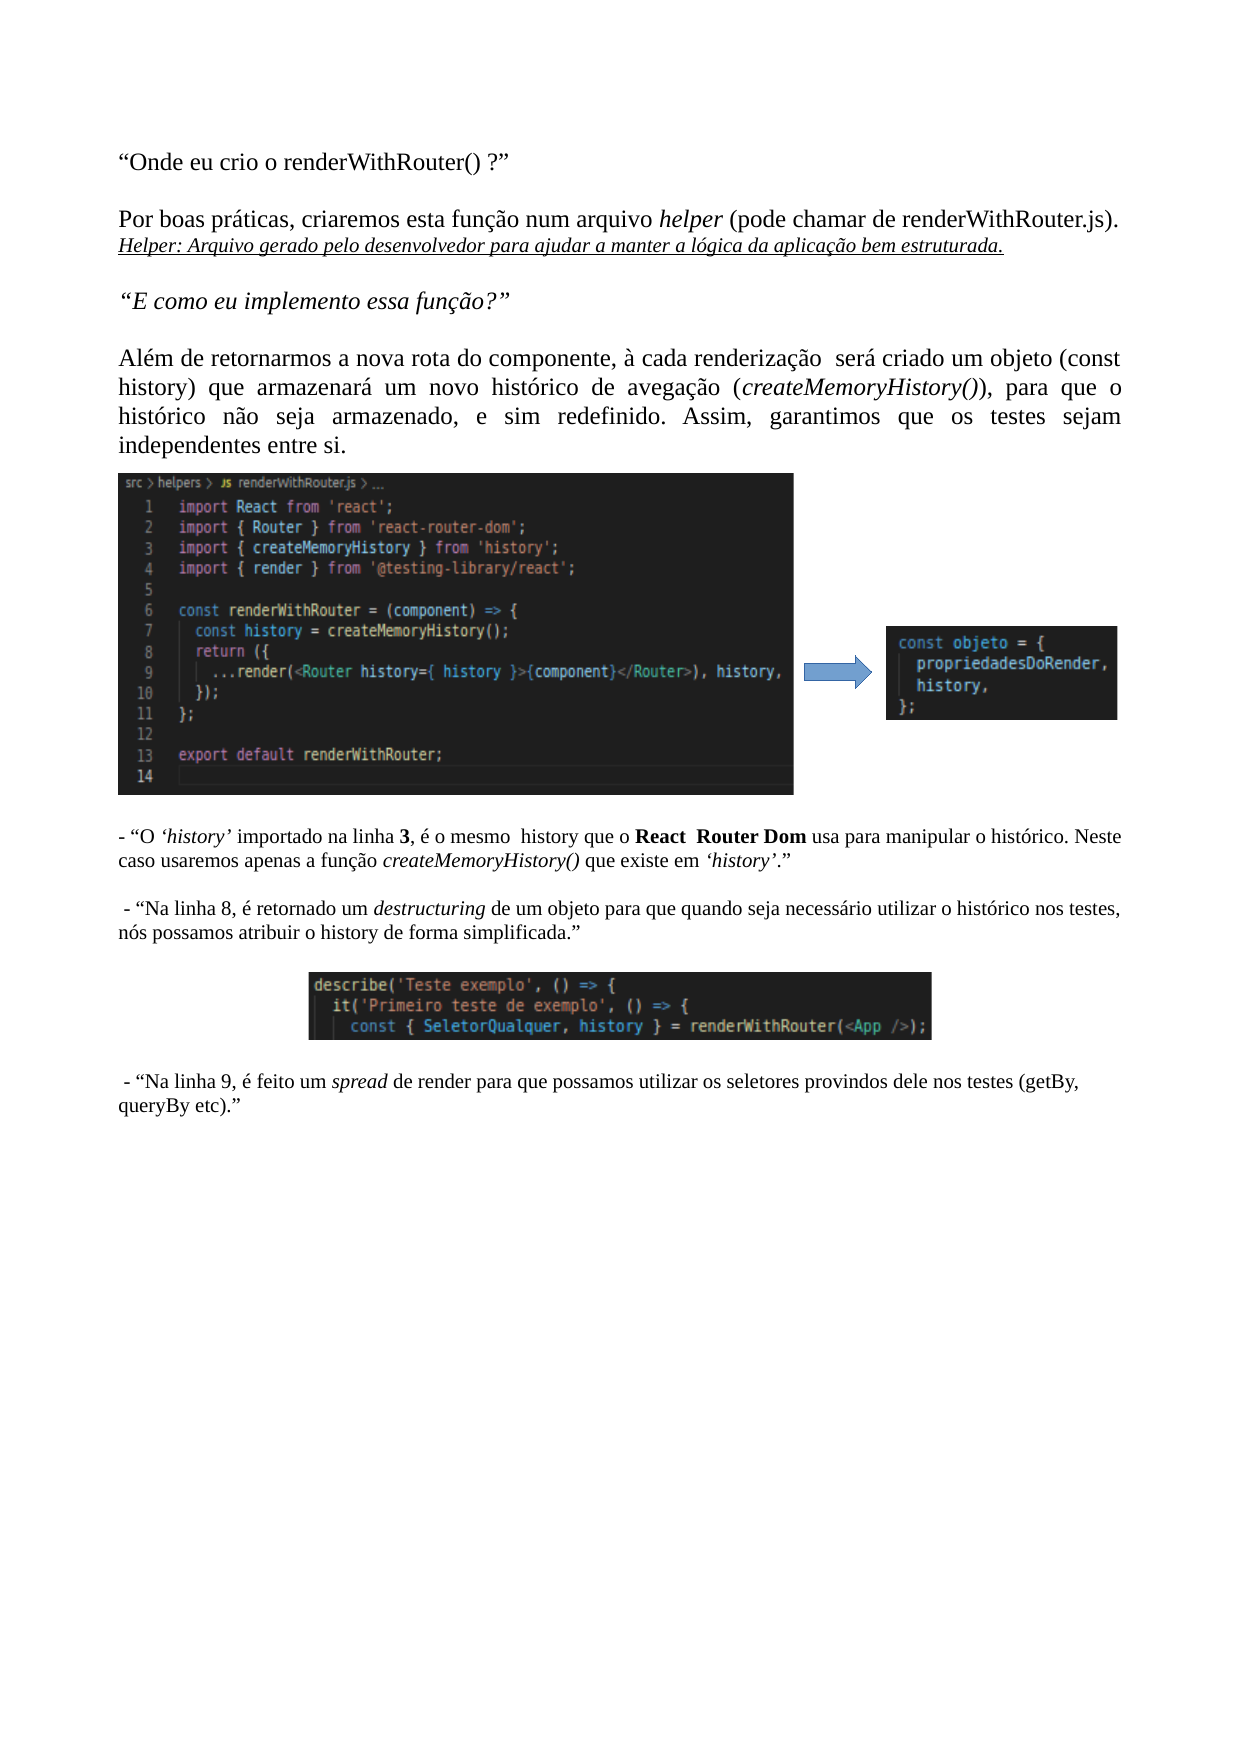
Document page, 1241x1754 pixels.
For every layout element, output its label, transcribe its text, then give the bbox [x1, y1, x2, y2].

picture [886, 626, 1118, 720]
picture [308, 972, 932, 1040]
text - “O ‘history’ importado na linha 3, é o mesmo history que o React Router Dom usa para manipular o histórico. Neste caso usaremos apenas a função createMemoryHistory() que existe em ‘history’.” [118, 823, 1122, 872]
text Além de retornarmos a nova rota do componente, à cada renderização será criado um objeto (const history) que armazenará um novo histórico de avegação (createMemoryHistory()), para que o histórico não seja armazenado, e sim redefinido. Assim, garantimos que os testes sejam independentes entre si. [118, 343, 1122, 458]
picture [118, 473, 794, 795]
text - “Na linha 9, é feito um spread de render para que possamos utilizar os seletores provindos dele nos testes (getBy, queryBy etc).” [118, 1068, 1122, 1117]
text “E como eu implemento essa função?” [118, 286, 1122, 315]
text Por boas práticas, criaremos esta função num arquivo helper (pode chamar de renderWithRouter.js). [118, 204, 1122, 233]
text “Onde eu crio o renderWithRouter() ?” [118, 147, 1122, 176]
text Helper: Arquivo gerado pelo desenvolvedor para ajudar a manter a lógica da aplicação bem estruturada. [118, 233, 1122, 257]
text - “Na linha 8, é retornado um destructuring de um objeto para que quando seja necessário utilizar o histórico nos testes, nós possamos atribuir o history de forma simplificada.” [118, 896, 1122, 973]
